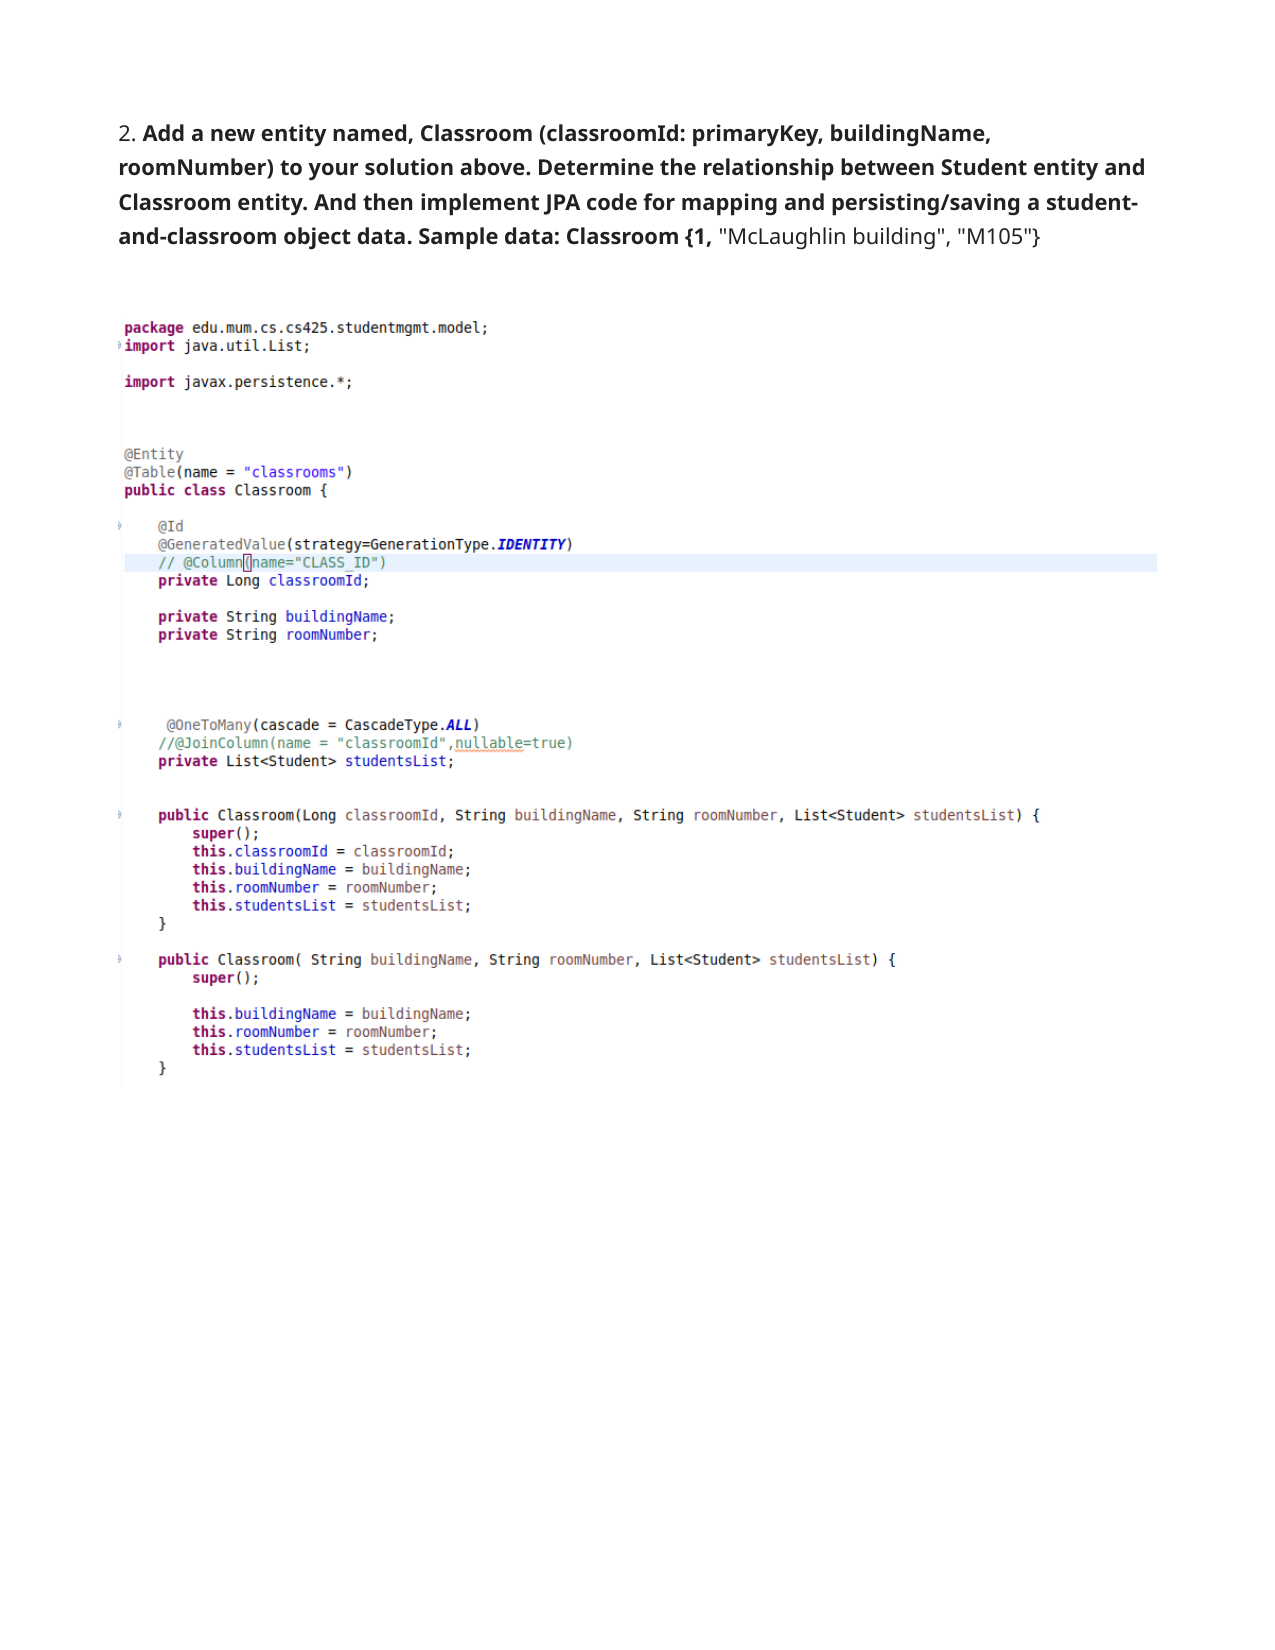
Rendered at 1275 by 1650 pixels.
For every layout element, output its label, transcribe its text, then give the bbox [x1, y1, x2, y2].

text 2. Add a new entity named, Classroom (classroomId: primaryKey, buildingName, roomNumber) to your solution above. Determine the relationship between Student entity and Classroom entity. And then implement JPA code for mapping and persisting/saving a student-and-classroom object data. Sample data: Classroom {1, "McLaughlin building", "M105"} [118, 118, 1157, 250]
picture [118, 319, 1157, 1088]
